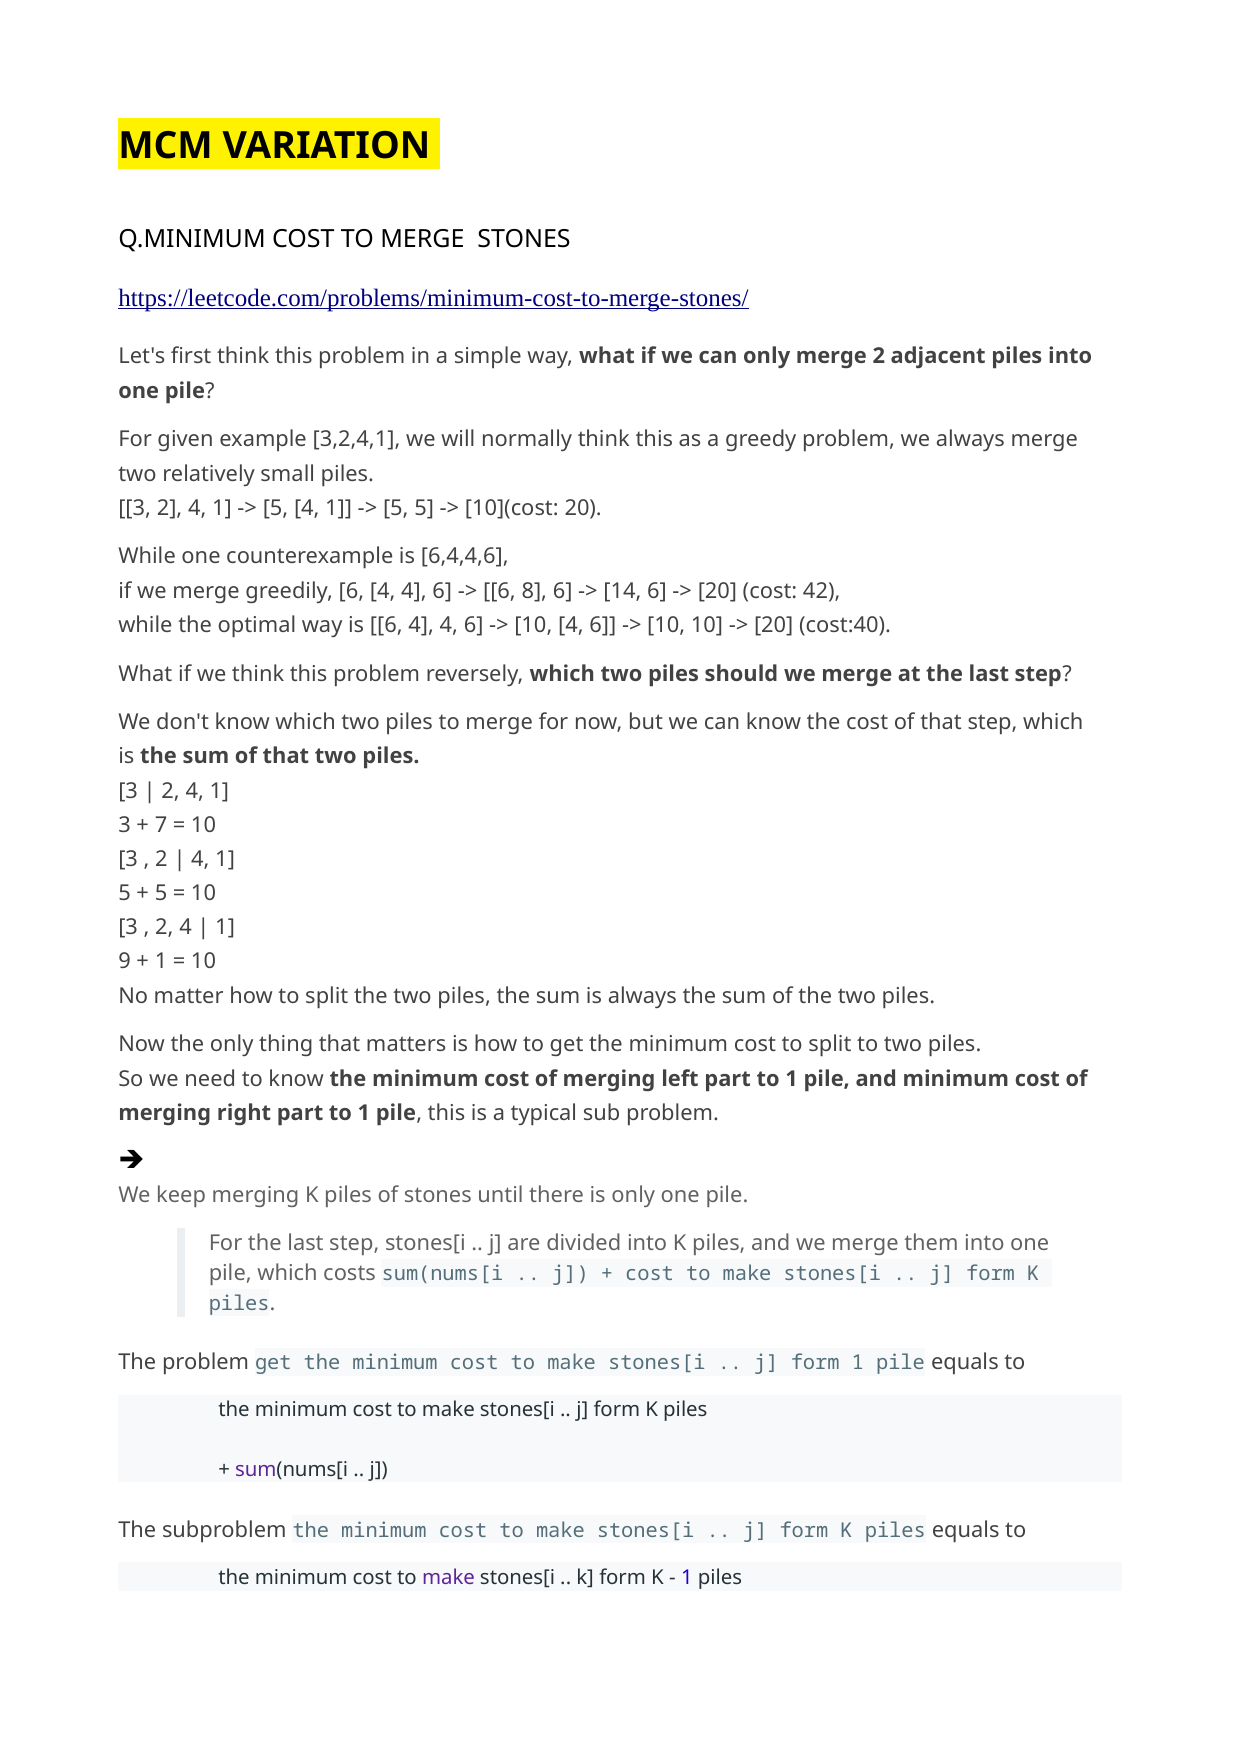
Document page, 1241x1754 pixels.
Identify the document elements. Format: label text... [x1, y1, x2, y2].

text MCM VARIATION [118, 118, 1122, 169]
text For the last step, stones[i .. j] are divided into K piles, and we merge them into one pile, which costs sum(nums[i .. j]) + cost to make stones[i .. j] form K piles. [177, 1227, 1063, 1317]
text The problem get the minimum cost to make stones[i .. j] form 1 pile equals to [118, 1346, 1122, 1376]
text + sum(nums[i .. j]) [118, 1454, 1122, 1482]
text the minimum cost to make stones[i .. k] form K - 1 piles [118, 1562, 1122, 1591]
list We keep merging K piles of stones until there is only one pile. [118, 1146, 1122, 1208]
text Q.MINIMUM COST TO MERGE STONES [118, 220, 1122, 254]
text The subproblem the minimum cost to make stones[i .. j] form K piles equals to [118, 1514, 1122, 1543]
text Let's first think this problem in a simple way, what if we can only merge 2 adjacent piles into one pile? [118, 341, 1122, 404]
text Now the only thing that matters is how to get the minimum cost to split to two piles. So we need to know the minimum cost of merging left part to 1 pile, and minimum cost of merging right part to 1 pile, this is a typical sub problem. [118, 1028, 1122, 1127]
text We don't know which two piles to merge for now, but we can know the cost of that step, which is the sum of that two piles. [3 | 2, 4, 1] 3 + 7 = 10 [3 , 2 | 4, 1] 5 + 5 = 10 [3 , 2, 4 | 1] 9 + 1 = 10 No matter how to split the two piles, the sum is always the sum of the two piles. [118, 706, 1122, 1009]
text For given example [3,2,4,1], we will normally think this as a greedy problem, we always merge two relatively small piles. [[3, 2], 4, 1] -> [5, [4, 1]] -> [5, 5] -> [10](cost: 20). [118, 423, 1122, 522]
text the minimum cost to make stones[i .. j] form K piles [118, 1395, 1122, 1423]
text While one counterexample is [6,4,4,6], if we merge greedily, [6, [4, 4], 6] -> [[6, 8], 6] -> [14, 6] -> [20] (cost: 42), while the optimal way is [[6, 4], 4, 6] -> [10, [4, 6]] -> [10, 10] -> [20] (cost:40). [118, 541, 1122, 639]
text What if we think this problem reversely, which two piles should we merge at the last step? [118, 658, 1122, 687]
text https://leetcode.com/problems/minimum-cost-to-merge-stones/ [118, 283, 1122, 312]
